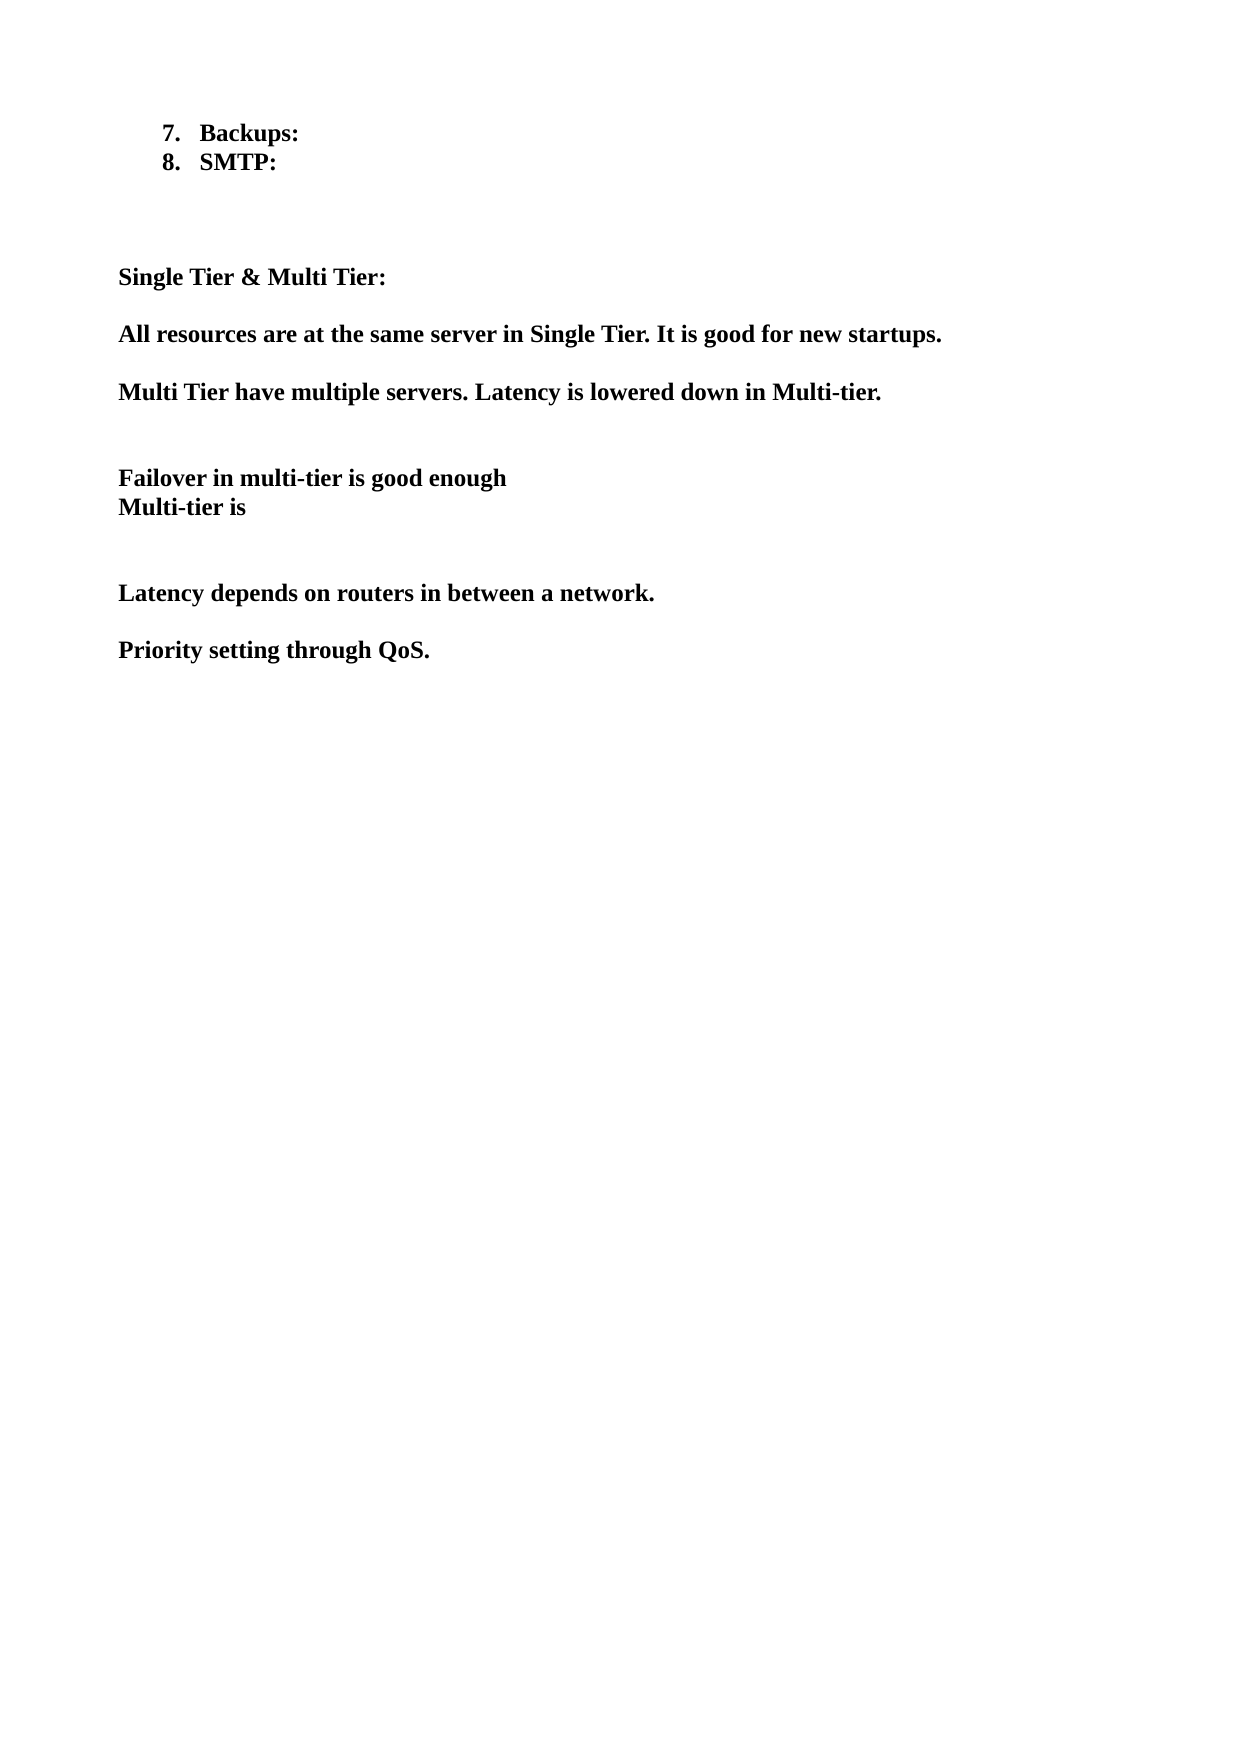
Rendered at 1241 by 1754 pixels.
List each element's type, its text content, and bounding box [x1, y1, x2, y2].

text Single Tier & Multi Tier: [118, 262, 1122, 291]
text Priority setting through QoS. [118, 636, 1122, 664]
text All resources are at the same server in Single Tier. It is good for new startups. [118, 319, 1122, 348]
list Backups: [162, 118, 1122, 147]
text Multi-tier is [118, 492, 1122, 521]
text Latency depends on routers in between a network. [118, 578, 1122, 607]
list SMTP: [162, 147, 1122, 176]
text Multi Tier have multiple servers. Latency is lowered down in Multi-tier. [118, 377, 1122, 406]
text Failover in multi-tier is good enough [118, 463, 1122, 492]
